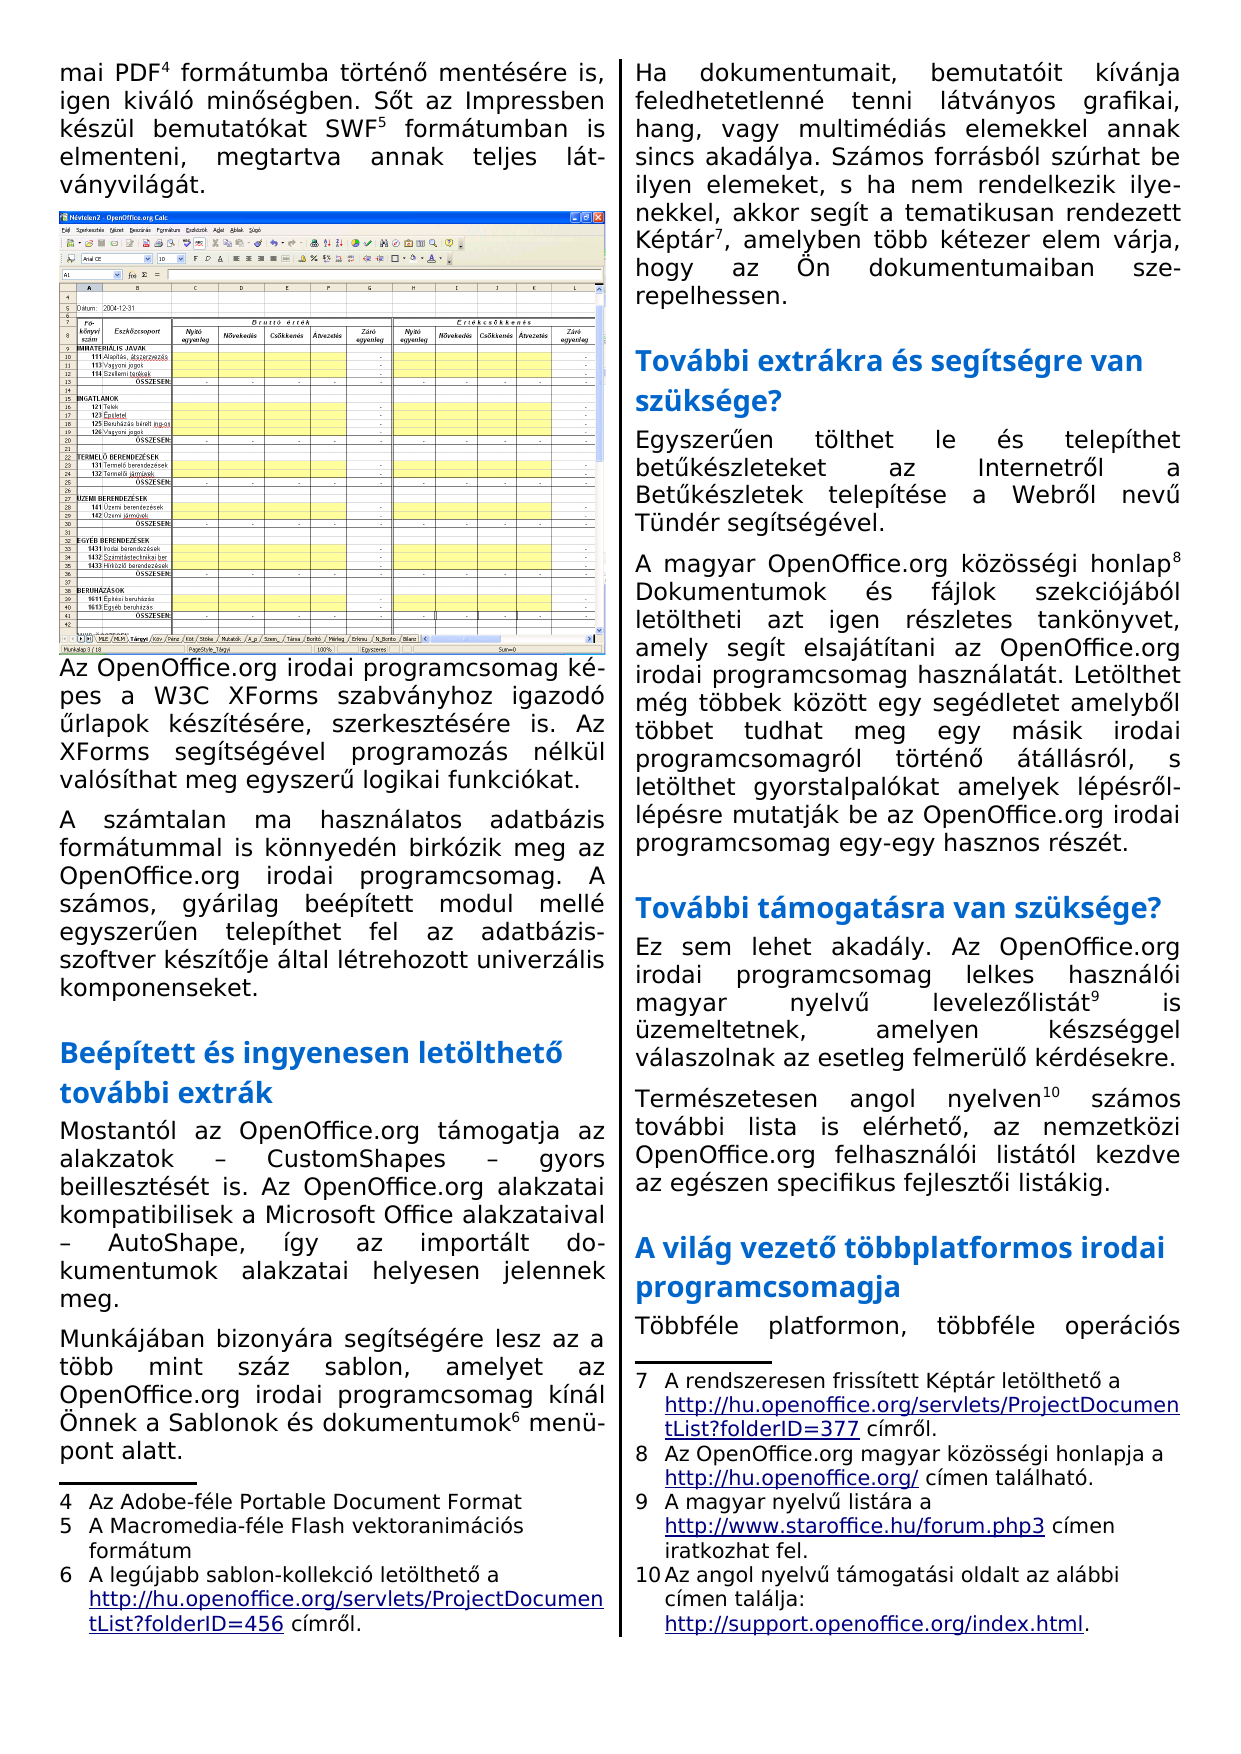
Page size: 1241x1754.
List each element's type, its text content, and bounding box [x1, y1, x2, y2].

text A legújabb sablon-kollekció letölthető a http://hu.openoffice.org/servlets/ProjectDocumentList?folderID=456 címről. [59, 1563, 605, 1636]
text A magyar nyelvű listára a http://www.staroffice.hu/forum.php3 címen iratkozhat fel. [635, 1490, 1181, 1563]
picture [59, 211, 606, 655]
text A rendszeresen frissített Képtár letölthető a http://hu.openoffice.org/servlets/ProjectDocumentList?folderID=377 címről. [635, 1369, 1181, 1442]
subtitle A világ vezető többplatformos irodai programcsomagja [635, 1227, 1181, 1306]
text Ez sem lehet akadály. Az OpenOffice.org irodai programcsomag lelkes használói magyar nyel­vű levelezőlistát is üzemeltetnek, amelyen készséggel válaszolnak az esetleg felmerülő kérdésekre. [635, 933, 1181, 1072]
text Természetesen angol nyelven számos további lista is elérhető, az nemzetközi OpenOffice.org felhasználói listától kezdve az egészen specifi­kus fejlesztői listákig. [635, 1085, 1181, 1197]
text Az OpenOffice.org magyar közösségi honlapja a http://hu.openoffice.org/ címen található. [635, 1442, 1181, 1490]
text Az angol nyelvű támogatási oldalt az alábbi címen találja: http://support.openoffice.org/index.html. [635, 1563, 1181, 1636]
text Ha dokumentumait, bemutatóit kívánja feled­hetetlenné tenni látványos grafikai, hang, vagy multimédiás elemekkel annak sincs akadálya. Számos forrásból szúrhat be ilyen elemeket, s ha nem rendelkezik ilye­nekkel, akkor segít a te­matikusan rendezett Képtár, amelyben több kétezer elem várja, hogy az Ön dokumentumai­ban sze­repelhessen. [635, 59, 1181, 310]
text A Macromedia-féle Flash vektoranimációs formátum [59, 1514, 605, 1563]
text Mindezek mellett lehetőség van dokumentu­mai PDF formátumba történő mentésére is, igen kiváló minőségben. Sőt az Impressben készül bemuta­tókat SWF for­mátumban is elmenteni, megtartva an­nak tel­jes lát­ványvilágát. [59, 59, 605, 199]
text A magyar OpenOffice.org közösségi honlap Do­kumentumok és fájlok szekciójából letöltheti azt igen részletes tankönyvet, amely segít el­sajátítani az OpenOffice.org irodai programcso­mag használatát. Letölthet még többek között egy segédletet amelyből többet tudhat meg egy másik irodai programcsomagról történő át­állásról, s letölthet gyorstalpalókat amelyek lé­pésről-lépésre mutatják be az OpenOffice.org irodai programcsomag egy-egy hasznos részét. [635, 550, 1181, 857]
text Az Adobe-féle Portable Document For­mat [59, 1490, 605, 1514]
text Munkájában bizonyára segítségére lesz az a több mint száz sablon, amelyet az OpenOffice.org irodai prog­ramcsomag kínál Önnek a Sablonok és dokumentu­mok menü­pont alatt. [59, 1325, 605, 1465]
subtitle Beépített és ingyenesen letölthető további extrák [59, 1032, 605, 1112]
text Az OpenOffice.org irodai programcsomag ké­pes a W3C XForms szabványhoz igazodó űrla­pok készíté­sére, szerkesztésére is. Az XForms segít­ségével prog­ramozás nélkül valósíthat meg egy­szerű logikai funk­ciókat. [59, 655, 605, 794]
text Egyszerűen tölthet le és telepíthet betűkészle­teket az Internetről a Betűkészletek telepítése a Webről nevű Tündér segítségével. [635, 426, 1181, 537]
text A számtalan ma használatos adatbázis formá­tummal is könnyedén birkózik meg az OpenOffice.org irodai programcsomag. A szá­mos, gyárilag beépített modul mellé egyszerű­en telepíthet fel az adatbázis-szoftver készítője által létrehozott univerzális komponenseket. [59, 807, 605, 1002]
subtitle További támogatásra van szüksége? [635, 887, 1181, 927]
text Mostantól az OpenOffice.org támogatja az alak­zatok – CustomShapes – gyors beillesztését is. Az OpenOffice.org alakzatai kompatibilisek a Mic­rosoft Office alakzataival – AutoShape, így az importált do­kumentumok alakzatai helye­sen je­lennek meg. [59, 1117, 605, 1313]
subtitle További extrákra és segítségre van szüksége? [635, 341, 1181, 420]
text Többféle platformon, többféle operációs [635, 1312, 1181, 1340]
